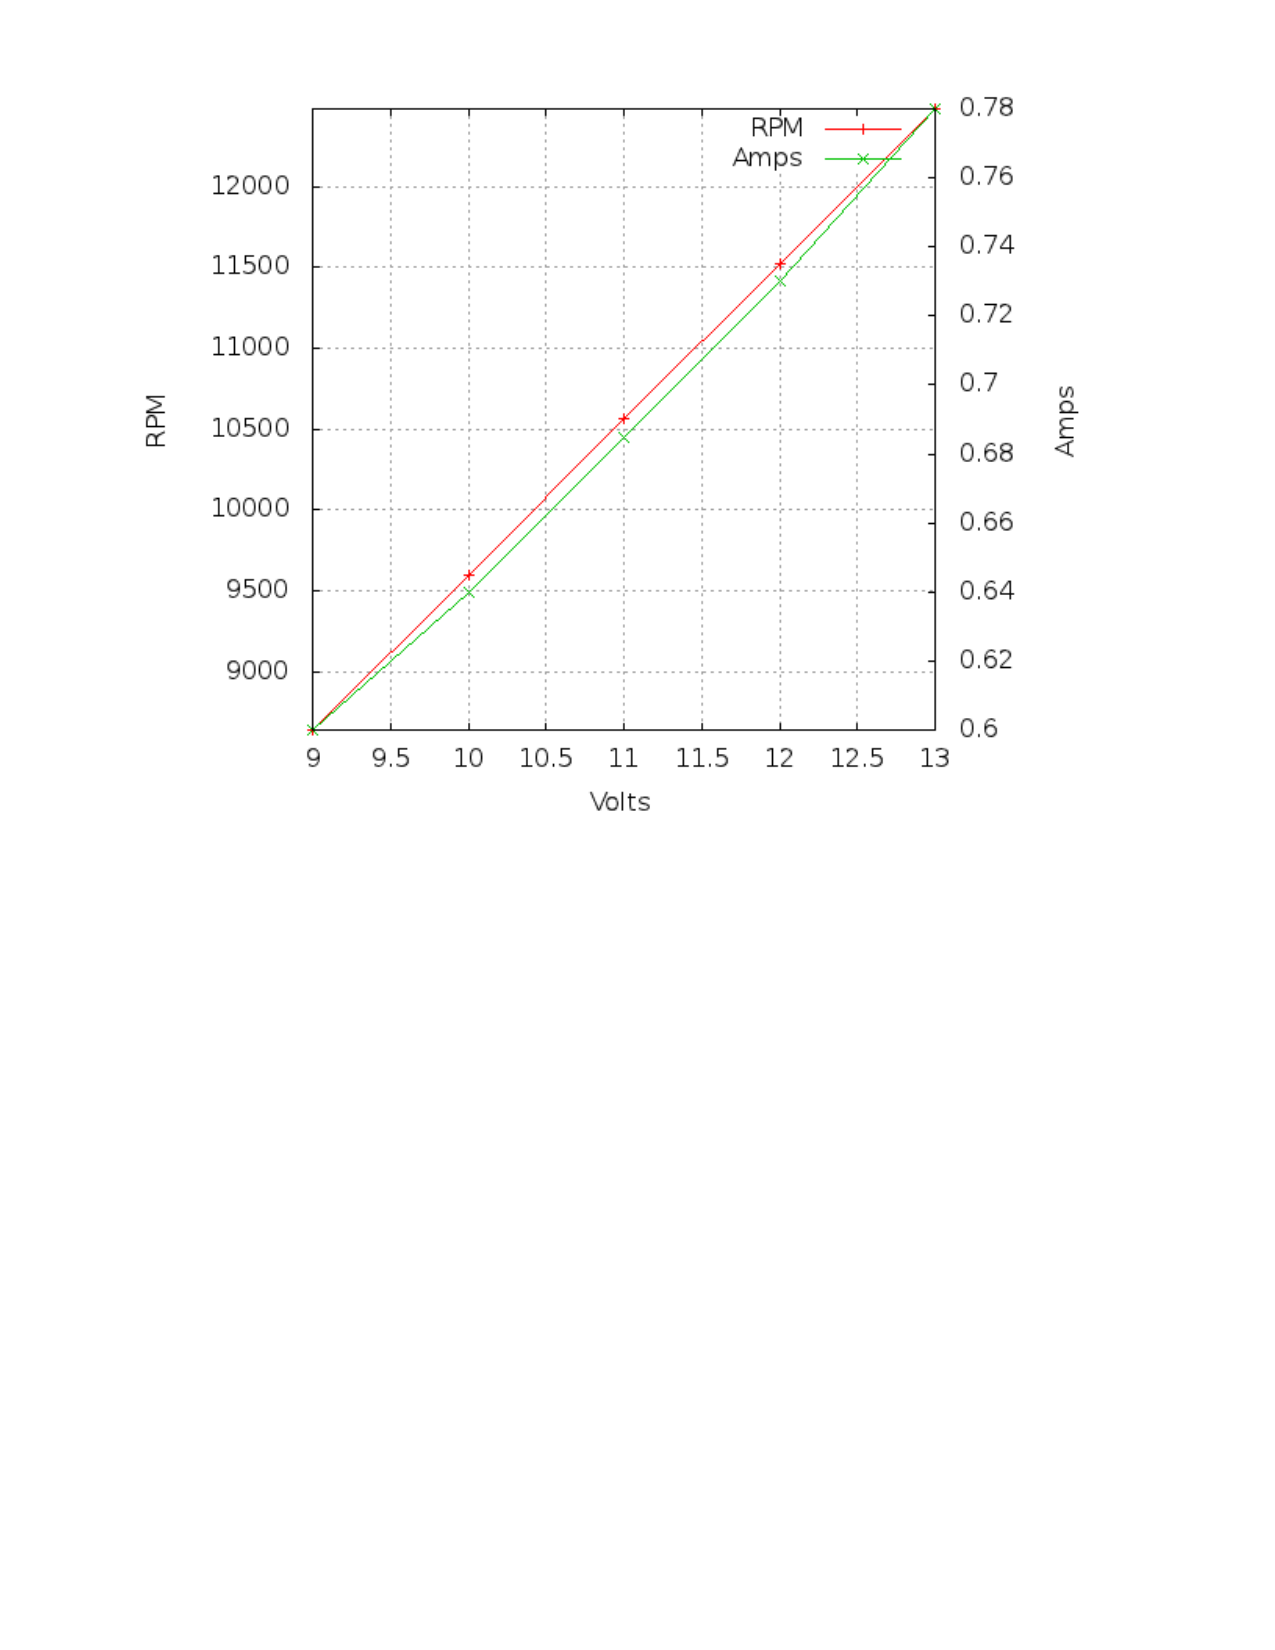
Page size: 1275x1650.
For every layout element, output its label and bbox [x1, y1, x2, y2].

picture [137, 75, 1138, 825]
